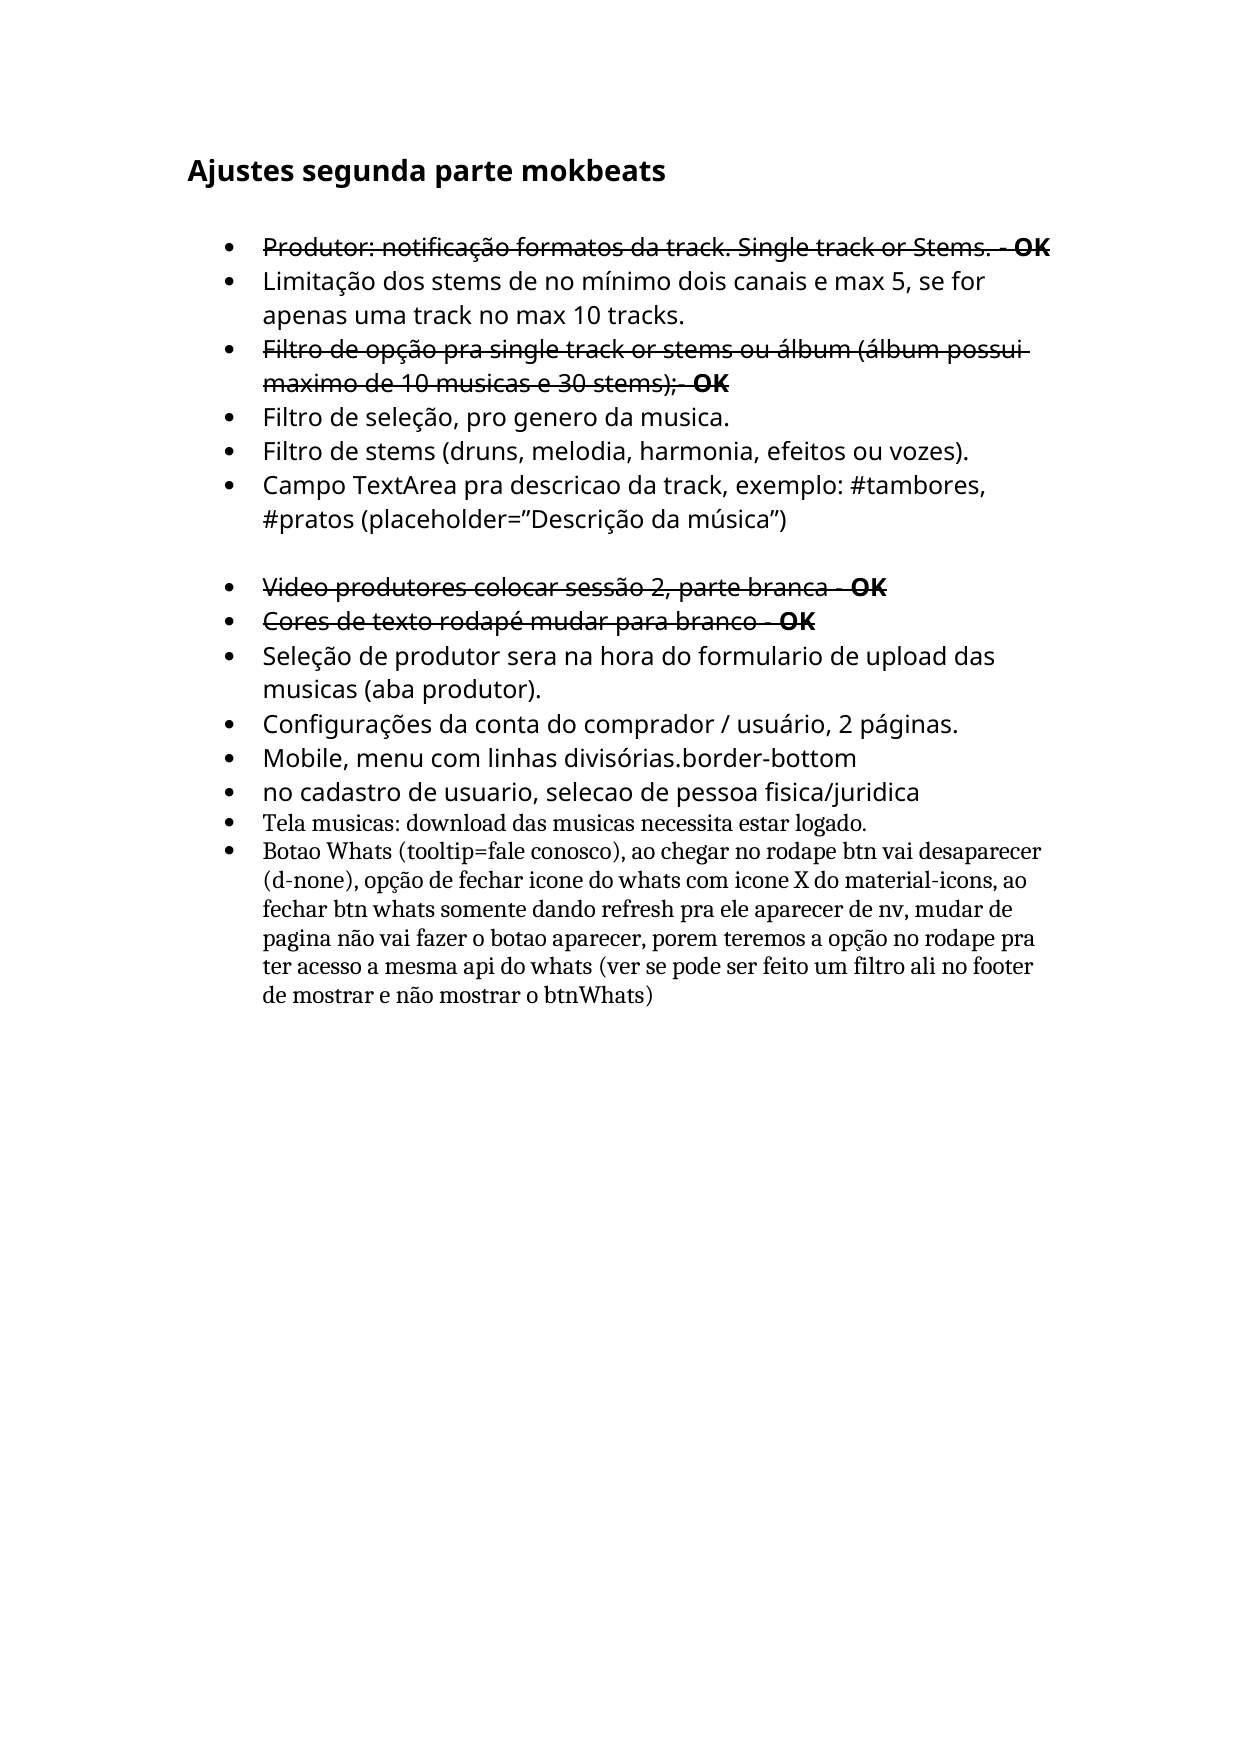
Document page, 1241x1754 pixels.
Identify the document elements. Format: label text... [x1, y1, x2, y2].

list Cores de texto rodapé mudar para branco - OK [225, 604, 1053, 638]
list Produtor: notificação formatos da track. Single track or Stems. - OK [225, 229, 1053, 263]
list Filtro de stems (druns, melodia, harmonia, efeitos ou vozes). [225, 434, 1053, 468]
list Filtro de opção pra single track or stems ou álbum (álbum possui maximo de 10 musicas e 30 stems);- OK [225, 332, 1053, 400]
list Filtro de seleção, pro genero da musica. [225, 400, 1053, 434]
list Configurações da conta do comprador / usuário, 2 páginas. [225, 706, 1053, 740]
list Botao Whats (tooltip=fale conosco), ao chegar no rodape btn vai desaparecer (d-none), opção de fechar icone do whats com icone X do material-icons, ao fechar btn whats somente dando refresh pra ele aparecer de nv, mudar de pagina não vai fazer o botao aparecer, porem teremos a opção no rodape pra ter acesso a mesma api do whats (ver se pode ser feito um filtro ali no footer de mostrar e não mostrar o btnWhats) [225, 837, 1053, 1010]
list Video produtores colocar sessão 2, parte branca - OK [225, 570, 1053, 604]
list Mobile, menu com linhas divisórias.border-bottom [225, 740, 1053, 774]
list Limitação dos stems de no mínimo dois canais e max 5, se for apenas uma track no max 10 tracks. [225, 263, 1053, 332]
list Seleção de produtor sera na hora do formulario de upload das musicas (aba produtor). [225, 638, 1053, 706]
list Tela musicas: download das musicas necessita estar logado. [225, 808, 1053, 837]
text Ajustes segunda parte mokbeats [187, 150, 1053, 190]
list Campo TextArea pra descricao da track, exemplo: #tambores, #pratos (placeholder=”Descrição da música”) [225, 468, 1053, 536]
list no cadastro de usuario, selecao de pessoa fisica/juridica [225, 774, 1053, 808]
